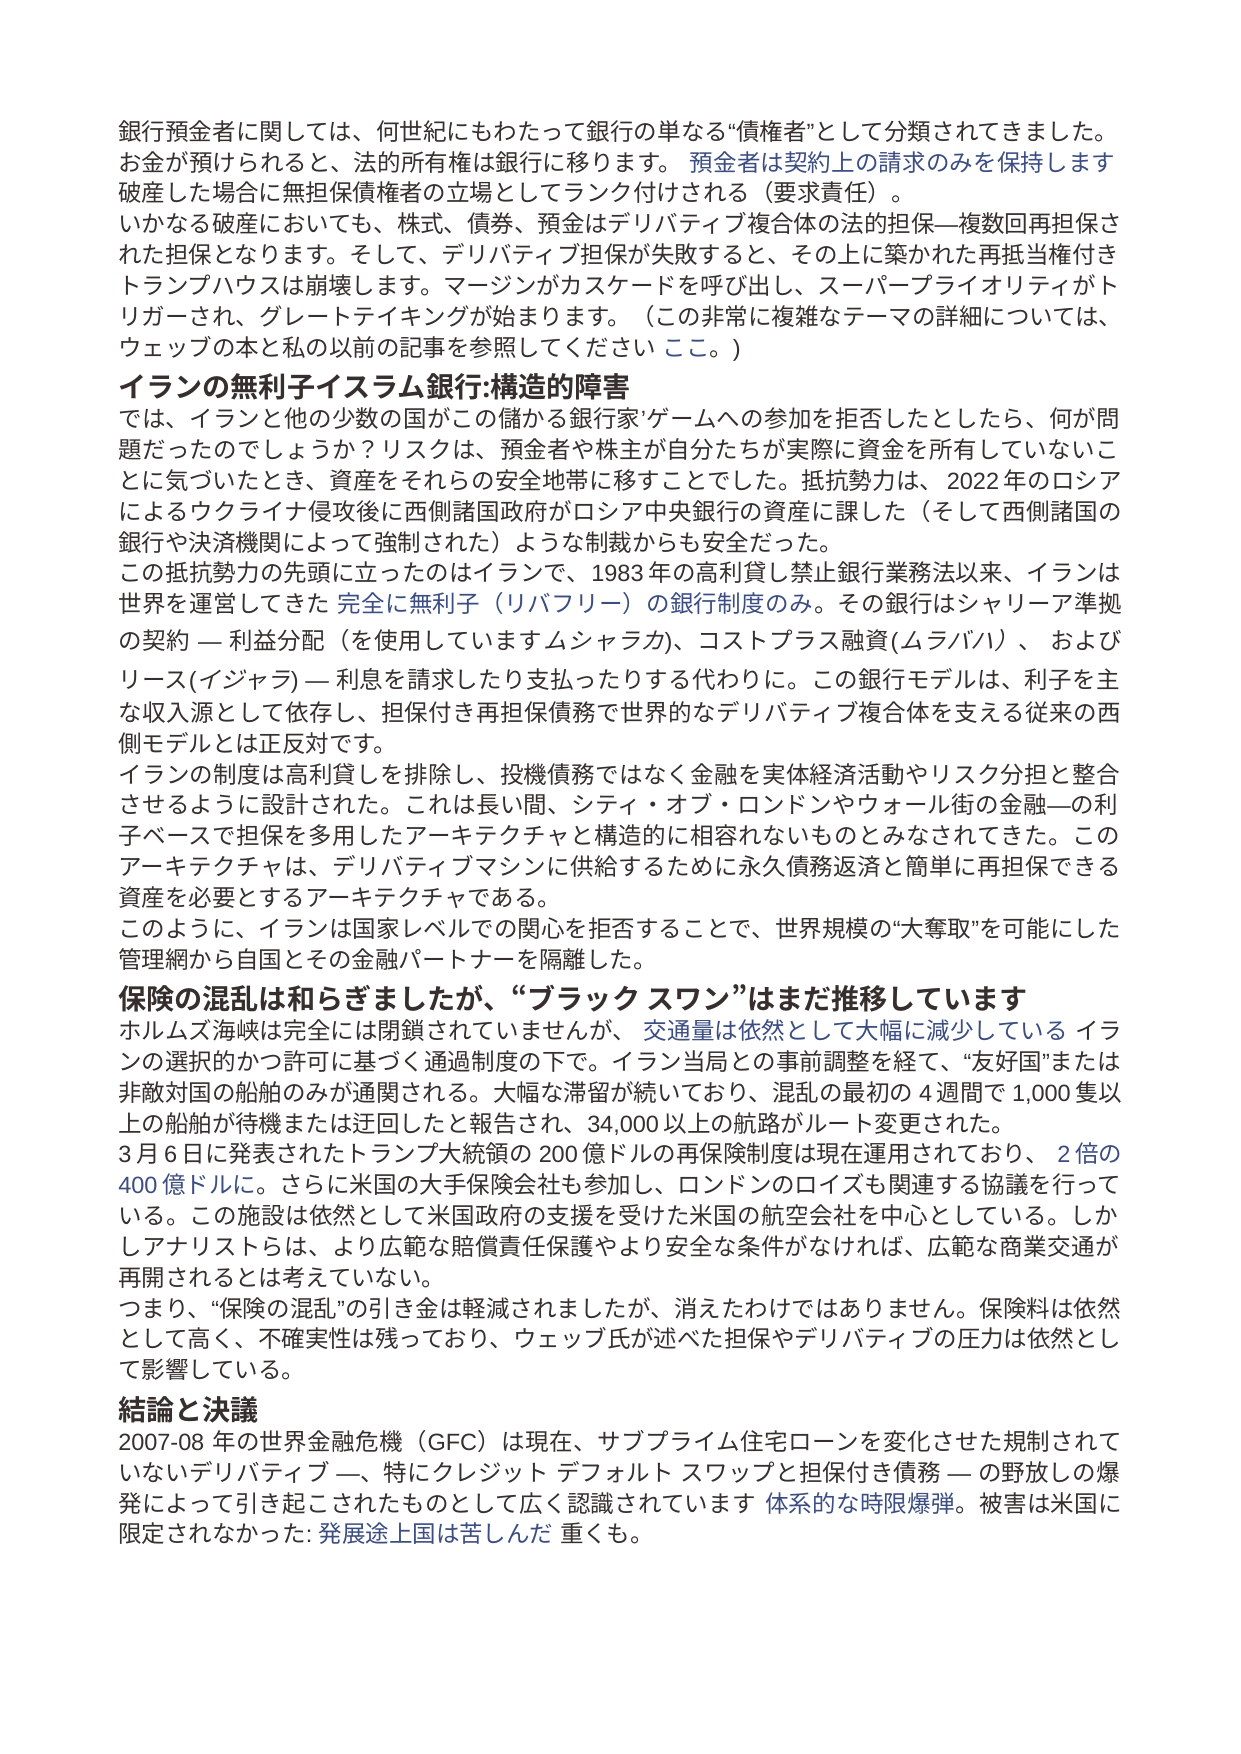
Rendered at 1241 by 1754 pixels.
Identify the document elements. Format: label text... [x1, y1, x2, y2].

text ホルムズ海峡は完全には閉鎖されていませんが、 交通量は依然として大幅に減少している イランの選択的かつ許可に基づく通過制度の下で。イラン当局との事前調整を経て、“友好国”または非敵対国の船舶のみが通関される。大幅な滞留が続いており、混乱の最初の4週間で1,000隻以上の船舶が待機または迂回したと報告され、34,000以上の航路がルート変更された。 [118, 1018, 1122, 1137]
text では、イランと他の少数の国がこの儲かる銀行家’ゲームへの参加を拒否したとしたら、何が問題だったのでしょうか？リスクは、預金者や株主が自分たちが実際に資金を所有していないことに気づいたとき、資産をそれらの安全地帯に移すことでした。抵抗勢力は、2022年のロシアによるウクライナ侵攻後に西側諸国政府がロシア中央銀行の資産に課した（そして西側諸国の銀行や決済機関によって強制された）ような制裁からも安全だった。 [118, 406, 1122, 556]
subtitle 保険の混乱は和らぎましたが、“ブラック スワン”はまだ推移しています [118, 977, 1122, 1018]
subtitle 結論と決議 [118, 1388, 1122, 1428]
text このように、イランは国家レベルでの関心を拒否することで、世界規模の“大奪取”を可能にした管理網から自国とその金融パートナーを隔離した。 [118, 915, 1122, 973]
text いかなる破産においても、株式、債券、預金はデリバティブ複合体の法的担保—複数回再担保された担保となります。そして、デリバティブ担保が失敗すると、その上に築かれた再抵当権付きトランプハウスは崩壊します。マージンがカスケードを呼び出し、スーパープライオリティがトリガーされ、グレートテイキングが始まります。（この非常に複雑なテーマの詳細については、ウェッブの本と私の以前の記事を参照してください ここ。) [118, 211, 1122, 361]
text 2007-08 年の世界金融危機（GFC）は現在、サブプライム住宅ローンを変化させた規制されていないデリバティブ —、特にクレジット デフォルト スワップと担保付き債務 — の野放しの爆発によって引き起こされたものとして広く認識されています 体系的な時限爆弾。被害は米国に限定されなかった: 発展途上国は苦しんだ 重くも。 [118, 1428, 1122, 1548]
text イランの制度は高利貸しを排除し、投機債務ではなく金融を実体経済活動やリスク分担と整合させるように設計された。これは長い間、シティ・オブ・ロンドンやウォール街の金融—の利子ベースで担保を多用したアーキテクチャと構造的に相容れないものとみなされてきた。このアーキテクチャは、デリバティブマシンに供給するために永久債務返済と簡単に再担保できる資産を必要とするアーキテクチャである。 [118, 761, 1122, 911]
subtitle イランの無利子イスラム銀行:構造的障害 [118, 365, 1122, 406]
text 銀行預金者に関しては、何世紀にもわたって銀行の単なる“債権者”として分類されてきました。お金が預けられると、法的所有権は銀行に移ります。 預金者は契約上の請求のみを保持します 破産した場合に無担保債権者の立場としてランク付けされる（要求責任）。 [118, 118, 1122, 207]
text この抵抗勢力の先頭に立ったのはイランで、1983年の高利貸し禁止銀行業務法以来、イランは世界を運営してきた 完全に無利子（リバフリー）の銀行制度のみ。その銀行はシャリーア準拠の契約 — 利益分配（を使用していますムシャラカ)、コストプラス融資(ムラバハ）、 およびリース(イジャラ) — 利息を請求したり支払ったりする代わりに。この銀行モデルは、利子を主な収入源として依存し、担保付き再担保債務で世界的なデリバティブ複合体を支える従来の西側モデルとは正反対です。 [118, 560, 1122, 757]
text つまり、“保険の混乱”の引き金は軽減されましたが、消えたわけではありません。保険料は依然として高く、不確実性は残っており、ウェッブ氏が述べた担保やデリバティブの圧力は依然として影響している。 [118, 1295, 1122, 1384]
text 3月6日に発表されたトランプ大統領の200億ドルの再保険制度は現在運用されており、 2倍の400億ドルに。さらに米国の大手保険会社も参加し、ロンドンのロイズも関連する協議を行っている。この施設は依然として米国政府の支援を受けた米国の航空会社を中心としている。しかしアナリストらは、より広範な賠償責任保護やより安全な条件がなければ、広範な商業交通が再開されるとは考えていない。 [118, 1141, 1122, 1291]
